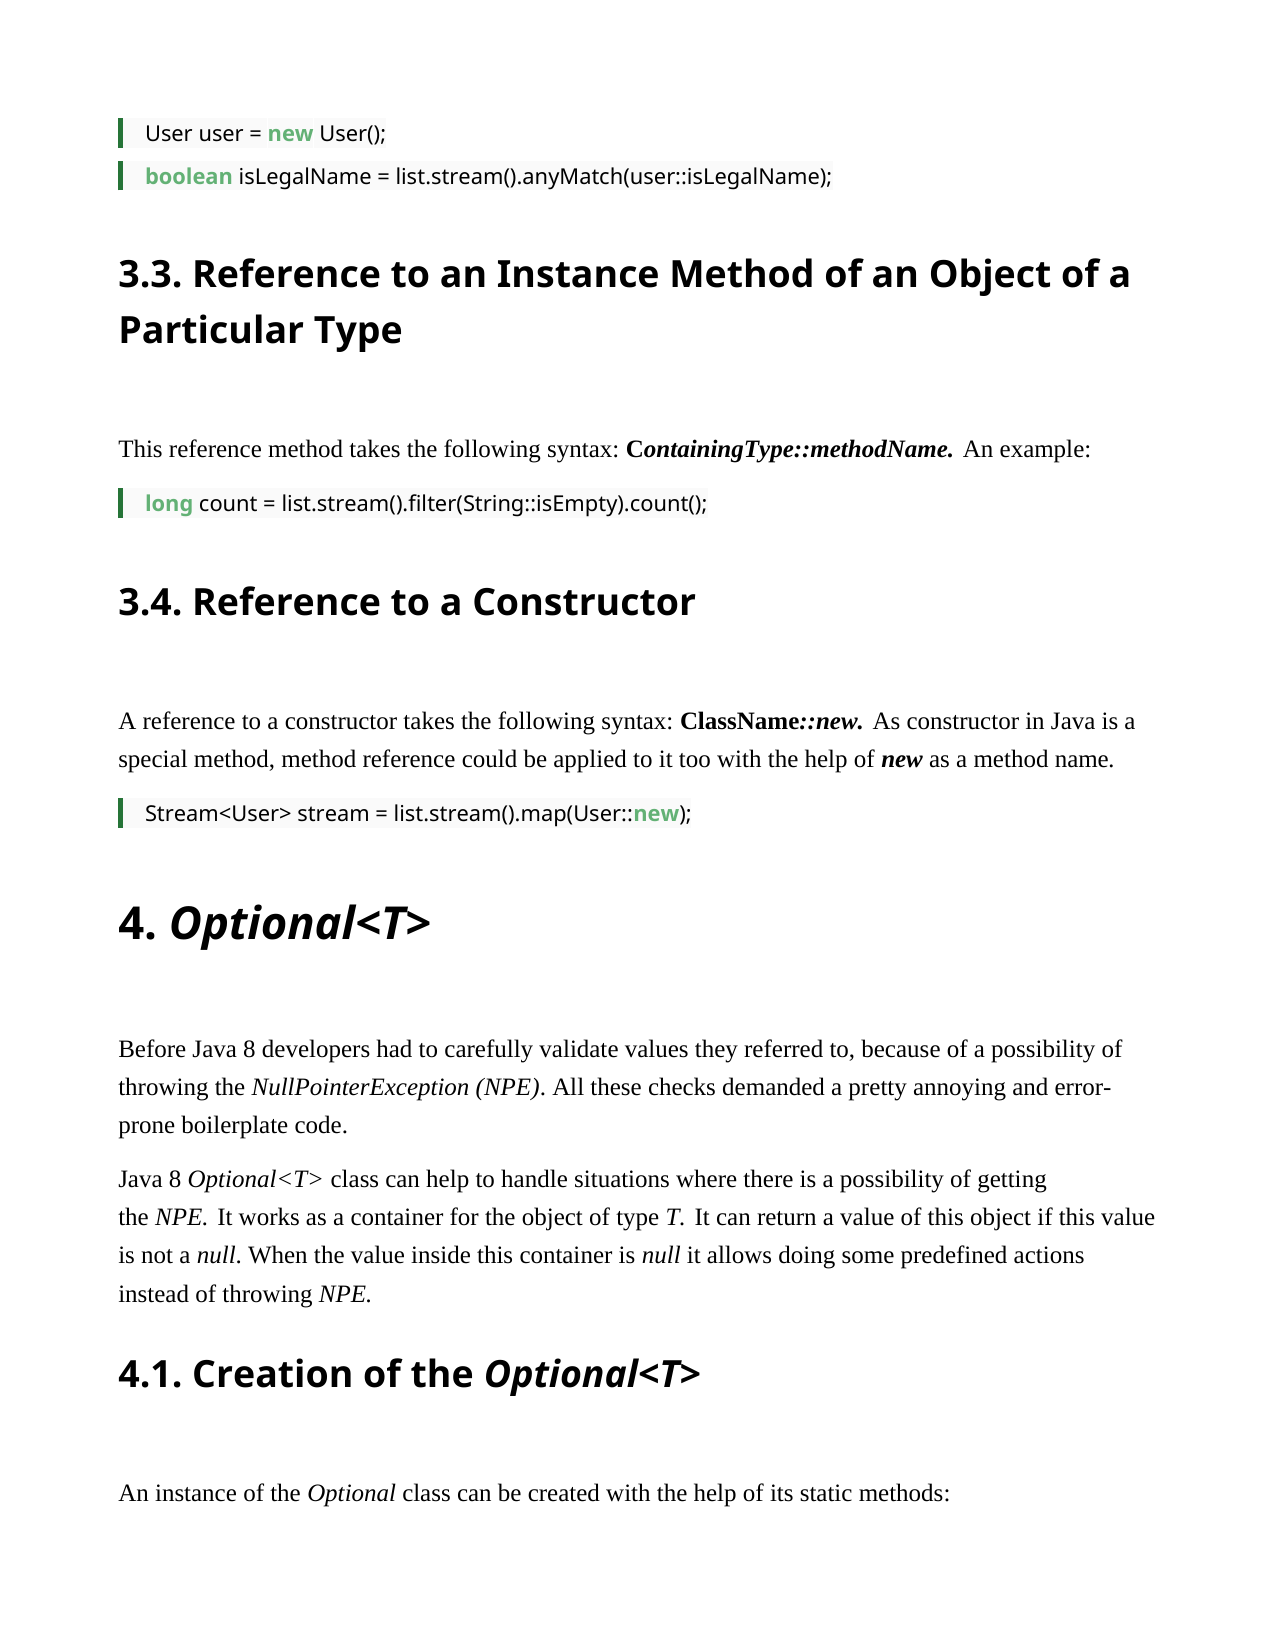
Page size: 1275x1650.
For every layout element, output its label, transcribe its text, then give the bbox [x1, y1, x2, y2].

text Stream<User> stream = list.stream().map(User::new); [123, 798, 1157, 828]
subtitle 4.1. Creation of the Optional<T> [118, 1347, 1157, 1398]
text long count = list.stream().filter(String::isEmpty).count(); [123, 488, 1157, 518]
text User user = new User(); [123, 118, 1157, 148]
subtitle 3.4. Reference to a Constructor [118, 575, 1157, 626]
text Java 8 Optional<T> class can help to handle situations where there is a possibility of getting the NPE. It works as a container for the object of type T. It can return a value of this object if this value is not a null. When the value inside this container is null it allows doing some predefined actions instead of throwing NPE. [118, 1164, 1157, 1308]
subtitle 4. Optional<T> [118, 891, 1157, 953]
text boolean isLegalName = list.stream().anyMatch(user::isLegalName); [123, 161, 1157, 190]
text This reference method takes the following syntax: ContainingType::methodName. An example: [118, 434, 1157, 463]
text Before Java 8 developers had to carefully validate values they referred to, because of a possibility of throwing the NullPointerException (NPE). All these checks demanded a pretty annoying and error-prone boilerplate code. [118, 1034, 1157, 1139]
subtitle 3.3. Reference to an Instance Method of an Object of a Particular Type [118, 247, 1157, 354]
text An instance of the Optional class can be created with the help of its static methods: [118, 1478, 1157, 1507]
text A reference to a constructor takes the following syntax: ClassName::new. As constructor in Java is a special method, method reference could be applied to it too with the help of new as a method name. [118, 706, 1157, 773]
